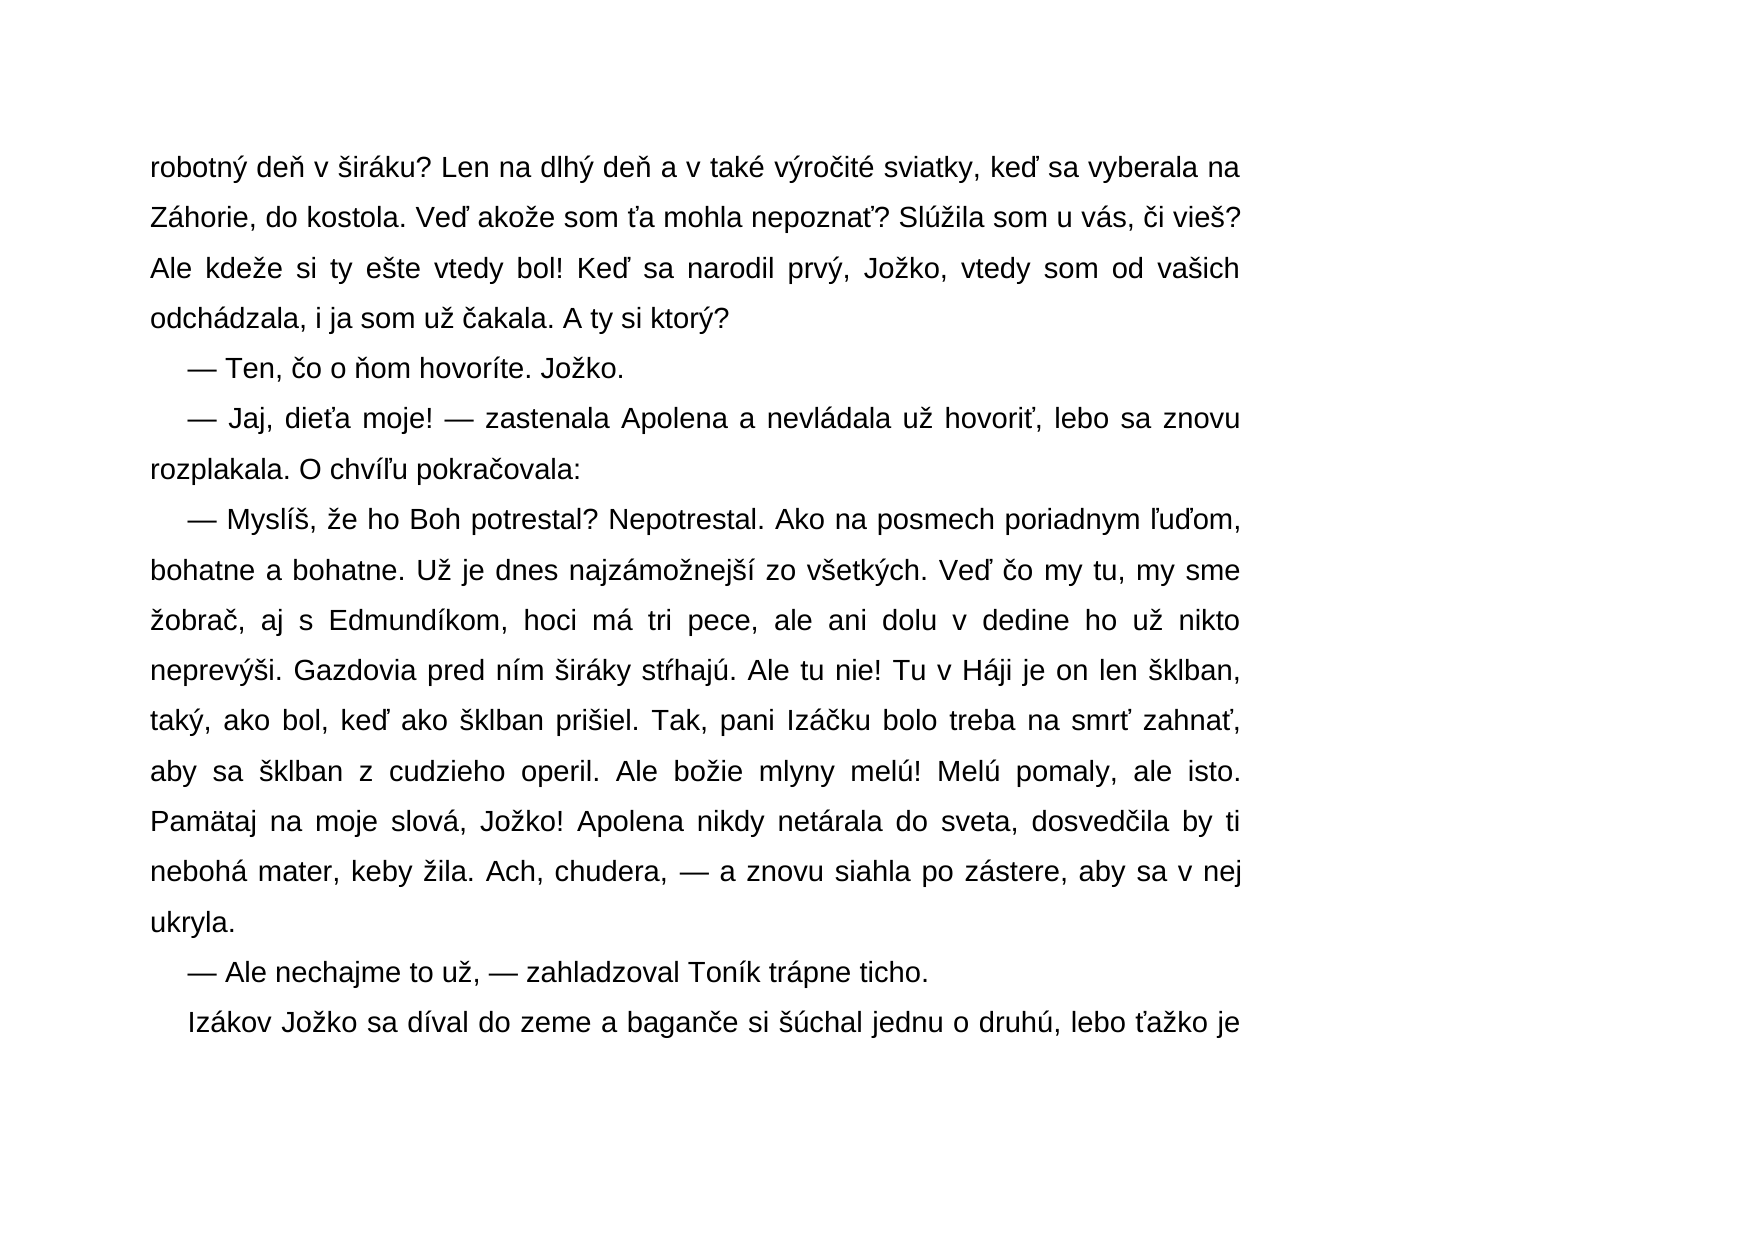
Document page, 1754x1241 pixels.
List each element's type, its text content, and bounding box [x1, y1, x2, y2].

text Izákov Jožko sa díval do zeme a baganče si šúchal jednu o druhú, lebo ťažko je [150, 1005, 1243, 1039]
text — Jaj, dieťa moje! — zastenala Apolena a nevládala už hovoriť, lebo sa znovu rozplakala. O chvíľu pokračovala: [150, 402, 1243, 485]
text — Ale nechajme to už, — zahladzoval Toník trápne ticho. [150, 955, 1243, 988]
text — Ten, čo o ňom hovoríte. Jožko. [150, 351, 1243, 385]
text — Myslíš, že ho Boh potrestal? Nepotrestal. Ako na posmech poriadnym ľuďom, bohatne a bohatne. Už je dnes najzámožnejší zo všetkých. Veď čo my tu, my sme žobrač, aj s Edmundíkom, hoci má tri pece, ale ani dolu v dedine ho už nikto neprevýši. Gazdovia pred ním širáky stŕhajú. Ale tu nie! Tu v Háji je on len šklban, taký, ako bol, keď ako šklban prišiel. Tak, pani Izáčku bolo treba na smrť zahnať, aby sa šklban z cudzieho operil. Ale božie mlyny melú! Melú pomaly, ale isto. Pamätaj na moje slová, Jožko! Apolena nikdy netárala do sveta, dosvedčila by ti nebohá mater, keby žila. Ach, chudera, — a znovu siahla po zástere, aby sa v nej ukryla. [150, 502, 1243, 938]
text robotný deň v širáku? Len na dlhý deň a v také výročité sviatky, keď sa vyberala na Záhorie, do kostola. Veď akože som ťa mohla nepoznať? Slúžila som u vás, či vieš? Ale kdeže si ty ešte vtedy bol! Keď sa narodil prvý, Jožko, vtedy som od vašich odchádzala, i ja som už čakala. A ty si ktorý? [150, 150, 1243, 334]
